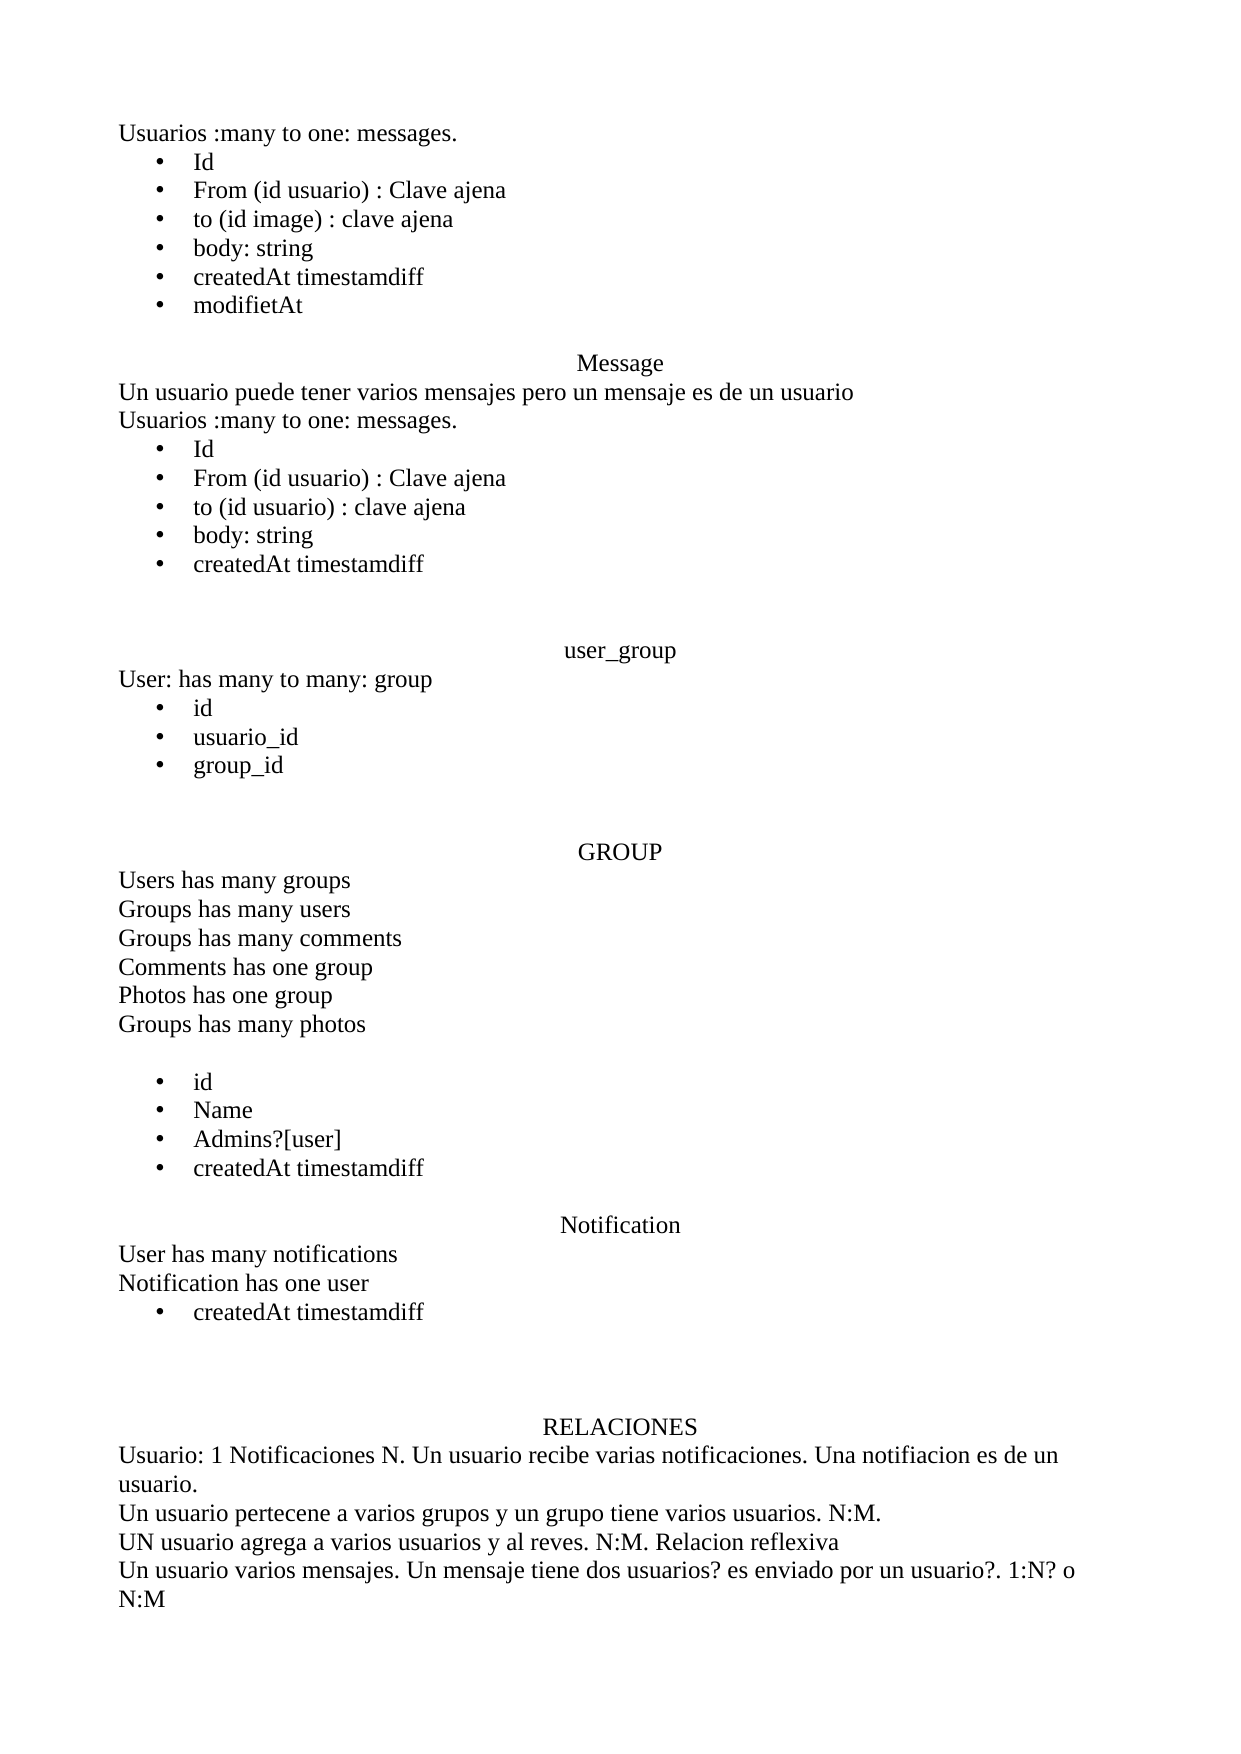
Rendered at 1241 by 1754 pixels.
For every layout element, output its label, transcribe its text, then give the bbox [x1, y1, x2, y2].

text Un usuario varios mensajes. Un mensaje tiene dos usuarios? es enviado por un usuario?. 1:N? o N:M [118, 1556, 1122, 1613]
text RELACIONES [118, 1412, 1122, 1441]
text GROUP [118, 837, 1122, 866]
text Usuarios :many to one: messages. [118, 406, 1122, 434]
list Id [156, 147, 1122, 176]
text User: has many to many: group [118, 664, 1122, 693]
text User has many notifications [118, 1239, 1122, 1268]
list usuario_id [156, 722, 1122, 751]
text UN usuario agrega a varios usuarios y al reves. N:M. Relacion reflexiva [118, 1527, 1122, 1556]
list body: string [156, 233, 1122, 262]
list group_id [156, 751, 1122, 779]
list Admins?[user] [156, 1124, 1122, 1153]
text Un usuario pertecene a varios grupos y un grupo tiene varios usuarios. N:M. [118, 1498, 1122, 1527]
list to (id image) : clave ajena [156, 204, 1122, 233]
text user_group [118, 636, 1122, 664]
text Groups has many users [118, 894, 1122, 923]
list From (id usuario) : Clave ajena [156, 176, 1122, 204]
list From (id usuario) : Clave ajena [156, 463, 1122, 492]
list createdAt timestamdiff [156, 262, 1122, 291]
list Id [156, 434, 1122, 463]
text Photos has one group [118, 981, 1122, 1009]
text Notification has one user [118, 1268, 1122, 1297]
list createdAt timestamdiff [156, 549, 1122, 578]
text Un usuario puede tener varios mensajes pero un mensaje es de un usuario [118, 377, 1122, 406]
text Groups has many comments [118, 923, 1122, 952]
text Groups has many photos [118, 1009, 1122, 1038]
list createdAt timestamdiff [156, 1153, 1122, 1182]
text Usuario: 1 Notificaciones N. Un usuario recibe varias notificaciones. Una notifiacion es de un usuario. [118, 1441, 1122, 1498]
list modifietAt [156, 291, 1122, 319]
list to (id usuario) : clave ajena [156, 492, 1122, 521]
text Usuarios :many to one: messages. [118, 118, 1122, 147]
list id [156, 1067, 1122, 1096]
list createdAt timestamdiff [156, 1297, 1122, 1326]
text Comments has one group [118, 952, 1122, 981]
text Message [118, 348, 1122, 377]
list id [156, 693, 1122, 722]
list Name [156, 1096, 1122, 1124]
text Users has many groups [118, 866, 1122, 894]
text Notification [118, 1211, 1122, 1239]
list body: string [156, 521, 1122, 549]
